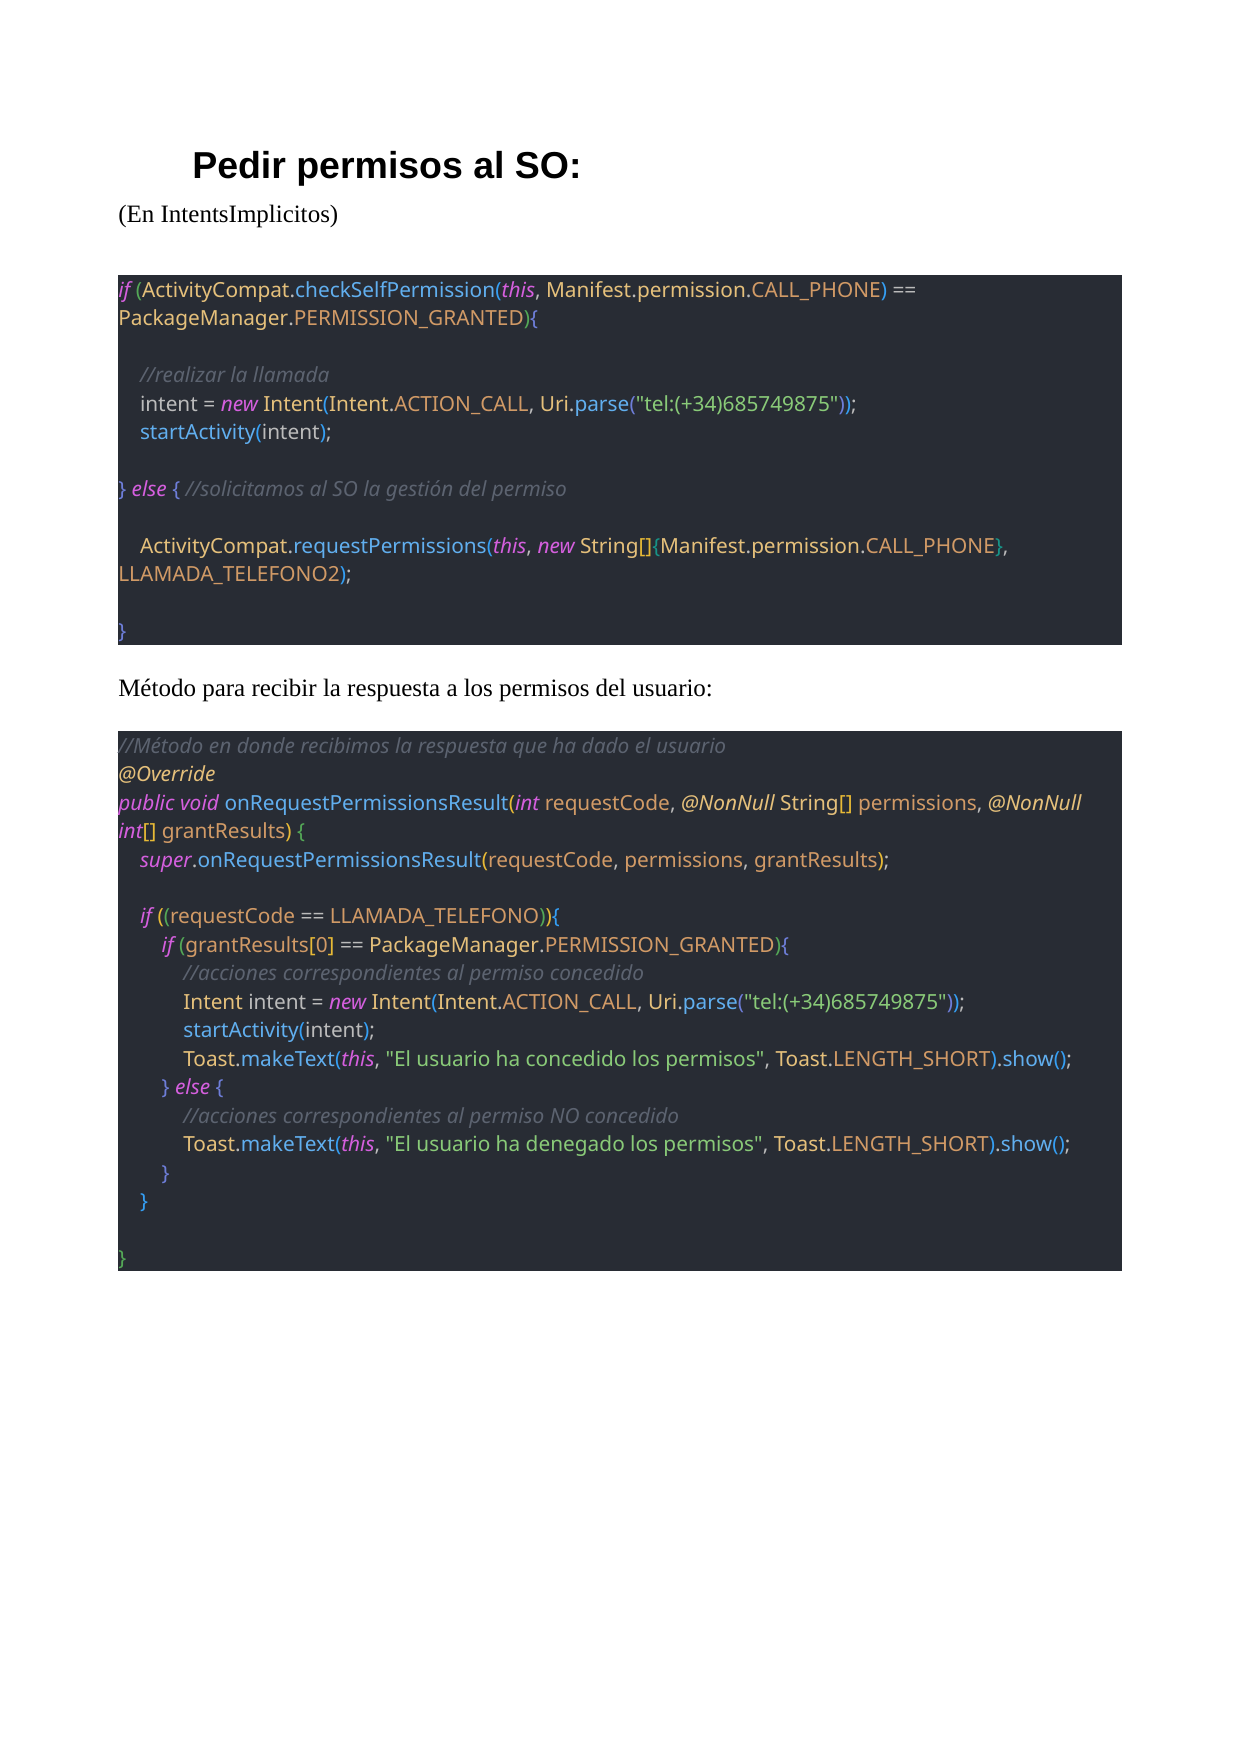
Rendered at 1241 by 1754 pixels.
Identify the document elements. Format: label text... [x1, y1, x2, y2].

subtitle Pedir permisos al SO: [118, 143, 1122, 186]
text //Método en donde recibimos la respuesta que ha dado el usuario @Override public void onRequestPermissionsResult(int requestCode, @NonNull String[] permissions, @NonNull int[] grantResults) { super.onRequestPermissionsResult(requestCode, permissions, grantResults); if ((requestCode == LLAMADA_TELEFONO)){ if (grantResults[0] == PackageManager.PERMISSION_GRANTED){ //acciones correspondientes al permiso concedido Intent intent = new Intent(Intent.ACTION_CALL, Uri.parse("tel:(+34)685749875")); startActivity(intent); Toast.makeText(this, "El usuario ha concedido los permisos", Toast.LENGTH_SHORT).show(); } else { //acciones correspondientes al permiso NO concedido Toast.makeText(this, "El usuario ha denegado los permisos", Toast.LENGTH_SHORT).show(); } } } [118, 731, 1122, 1271]
text Método para recibir la respuesta a los permisos del usuario: [118, 673, 1122, 702]
text if (ActivityCompat.checkSelfPermission(this, Manifest.permission.CALL_PHONE) == PackageManager.PERMISSION_GRANTED){ //realizar la llamada intent = new Intent(Intent.ACTION_CALL, Uri.parse("tel:(+34)685749875")); startActivity(intent); } else { //solicitamos al SO la gestión del permiso ActivityCompat.requestPermissions(this, new String[]{Manifest.permission.CALL_PHONE}, LLAMADA_TELEFONO2); } [118, 275, 1122, 645]
text (En IntentsImplicitos) [118, 199, 1122, 227]
